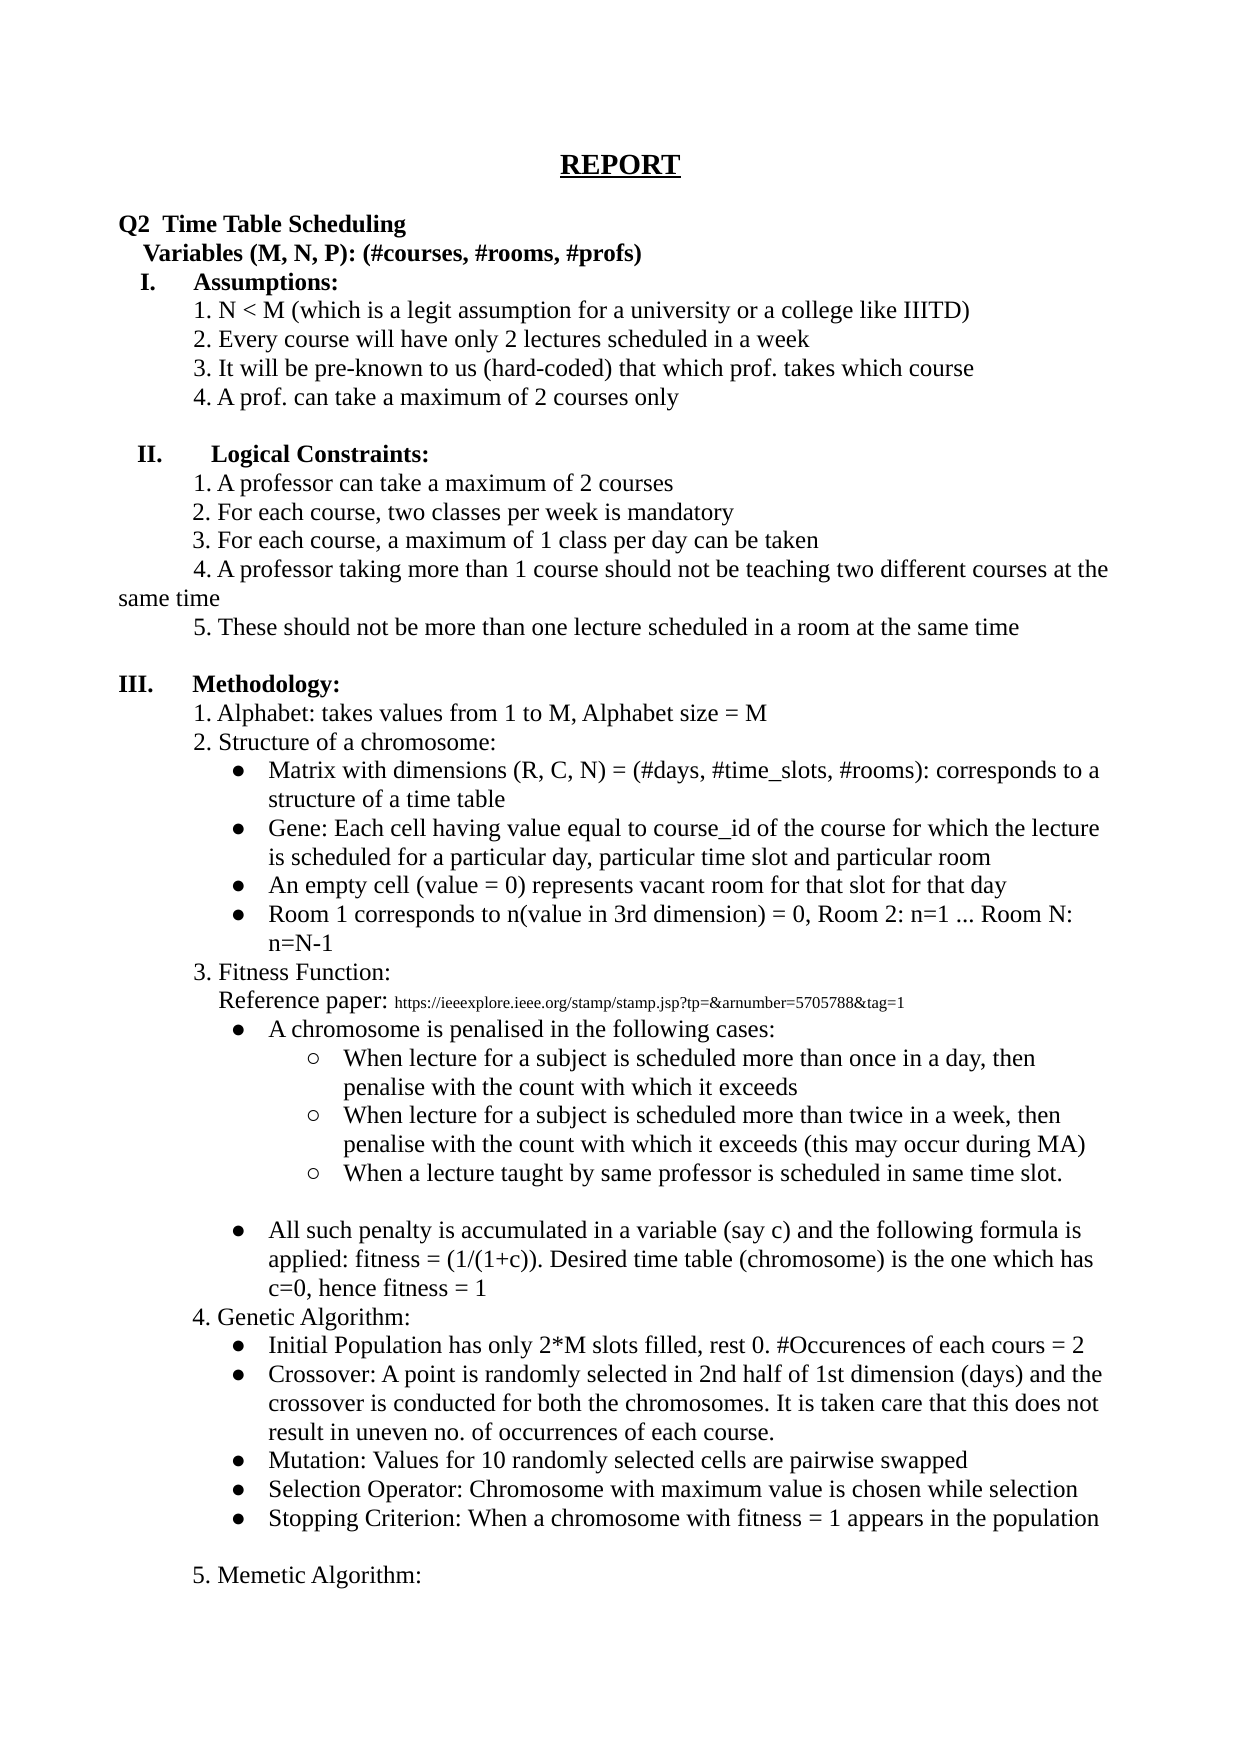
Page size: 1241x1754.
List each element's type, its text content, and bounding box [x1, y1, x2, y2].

text 3. Fitness Function: [118, 957, 1122, 985]
text 5. Memetic Algorithm: [118, 1560, 1122, 1589]
text Variables (M, N, P): (#courses, #rooms, #profs) [118, 238, 1122, 267]
list Room 1 corresponds to n(value in 3rd dimension) = 0, Room 2: n=1 ... Room N: n=N-1 [231, 899, 1122, 957]
list When lecture for a subject is scheduled more than twice in a week, then penalise with the count with which it exceeds (this may occur during MA) [306, 1100, 1122, 1158]
list When lecture for a subject is scheduled more than once in a day, then penalise with the count with which it exceeds [306, 1043, 1122, 1100]
text 1. Alphabet: takes values from 1 to M, Alphabet size = M [118, 698, 1122, 727]
list A chromosome is penalised in the following cases: [231, 1014, 1122, 1043]
list Selection Operator: Chromosome with maximum value is chosen while selection [231, 1474, 1122, 1503]
text 2. Structure of a chromosome: [118, 727, 1122, 755]
text 1. N < M (which is a legit assumption for a university or a college like IIITD) 2. Every course will have only 2 lectures scheduled in a week 3. It will be pre-known to us (hard-coded) that which prof. takes which course 4. A prof. can take a maximum of 2 courses only [193, 295, 1122, 410]
text 4. Genetic Algorithm: [118, 1302, 1122, 1330]
list Mutation: Values for 10 randomly selected cells are pairwise swapped [231, 1445, 1122, 1474]
list Assumptions: [156, 267, 1122, 295]
text III. Methodology: [118, 669, 1122, 698]
list All such penalty is accumulated in a variable (say c) and the following formula is applied: fitness = (1/(1+c)). Desired time table (chromosome) is the one which has c=0, hence fitness = 1 [231, 1215, 1122, 1302]
text Reference paper: https://ieeexplore.ieee.org/stamp/stamp.jsp?tp=&arnumber=5705788&tag=1 [118, 985, 1122, 1014]
text 4. A professor taking more than 1 course should not be teaching two different courses at the same time [118, 554, 1122, 612]
list An empty cell (value = 0) represents vacant room for that slot for that day [231, 870, 1122, 899]
list Matrix with dimensions (R, C, N) = (#days, #time_slots, #rooms): corresponds to a structure of a time table [231, 755, 1122, 813]
text 1. A professor can take a maximum of 2 courses 2. For each course, two classes per week is mandatory 3. For each course, a maximum of 1 class per day can be taken [118, 468, 1122, 554]
text REPORT [118, 147, 1122, 180]
list Initial Population has only 2*M slots filled, rest 0. #Occurences of each cours = 2 [231, 1330, 1122, 1359]
list When a lecture taught by same professor is scheduled in same time slot. [306, 1158, 1122, 1215]
list Stopping Criterion: When a chromosome with fitness = 1 appears in the population [231, 1503, 1122, 1532]
text II. Logical Constraints: [137, 439, 1122, 468]
text Q2 Time Table Scheduling [118, 209, 1122, 238]
list Gene: Each cell having value equal to course_id of the course for which the lecture is scheduled for a particular day, particular time slot and particular room [231, 813, 1122, 870]
list Crossover: A point is randomly selected in 2nd half of 1st dimension (days) and the crossover is conducted for both the chromosomes. It is taken care that this does not result in uneven no. of occurrences of each course. [231, 1359, 1122, 1445]
text 5. These should not be more than one lecture scheduled in a room at the same time [118, 612, 1122, 640]
